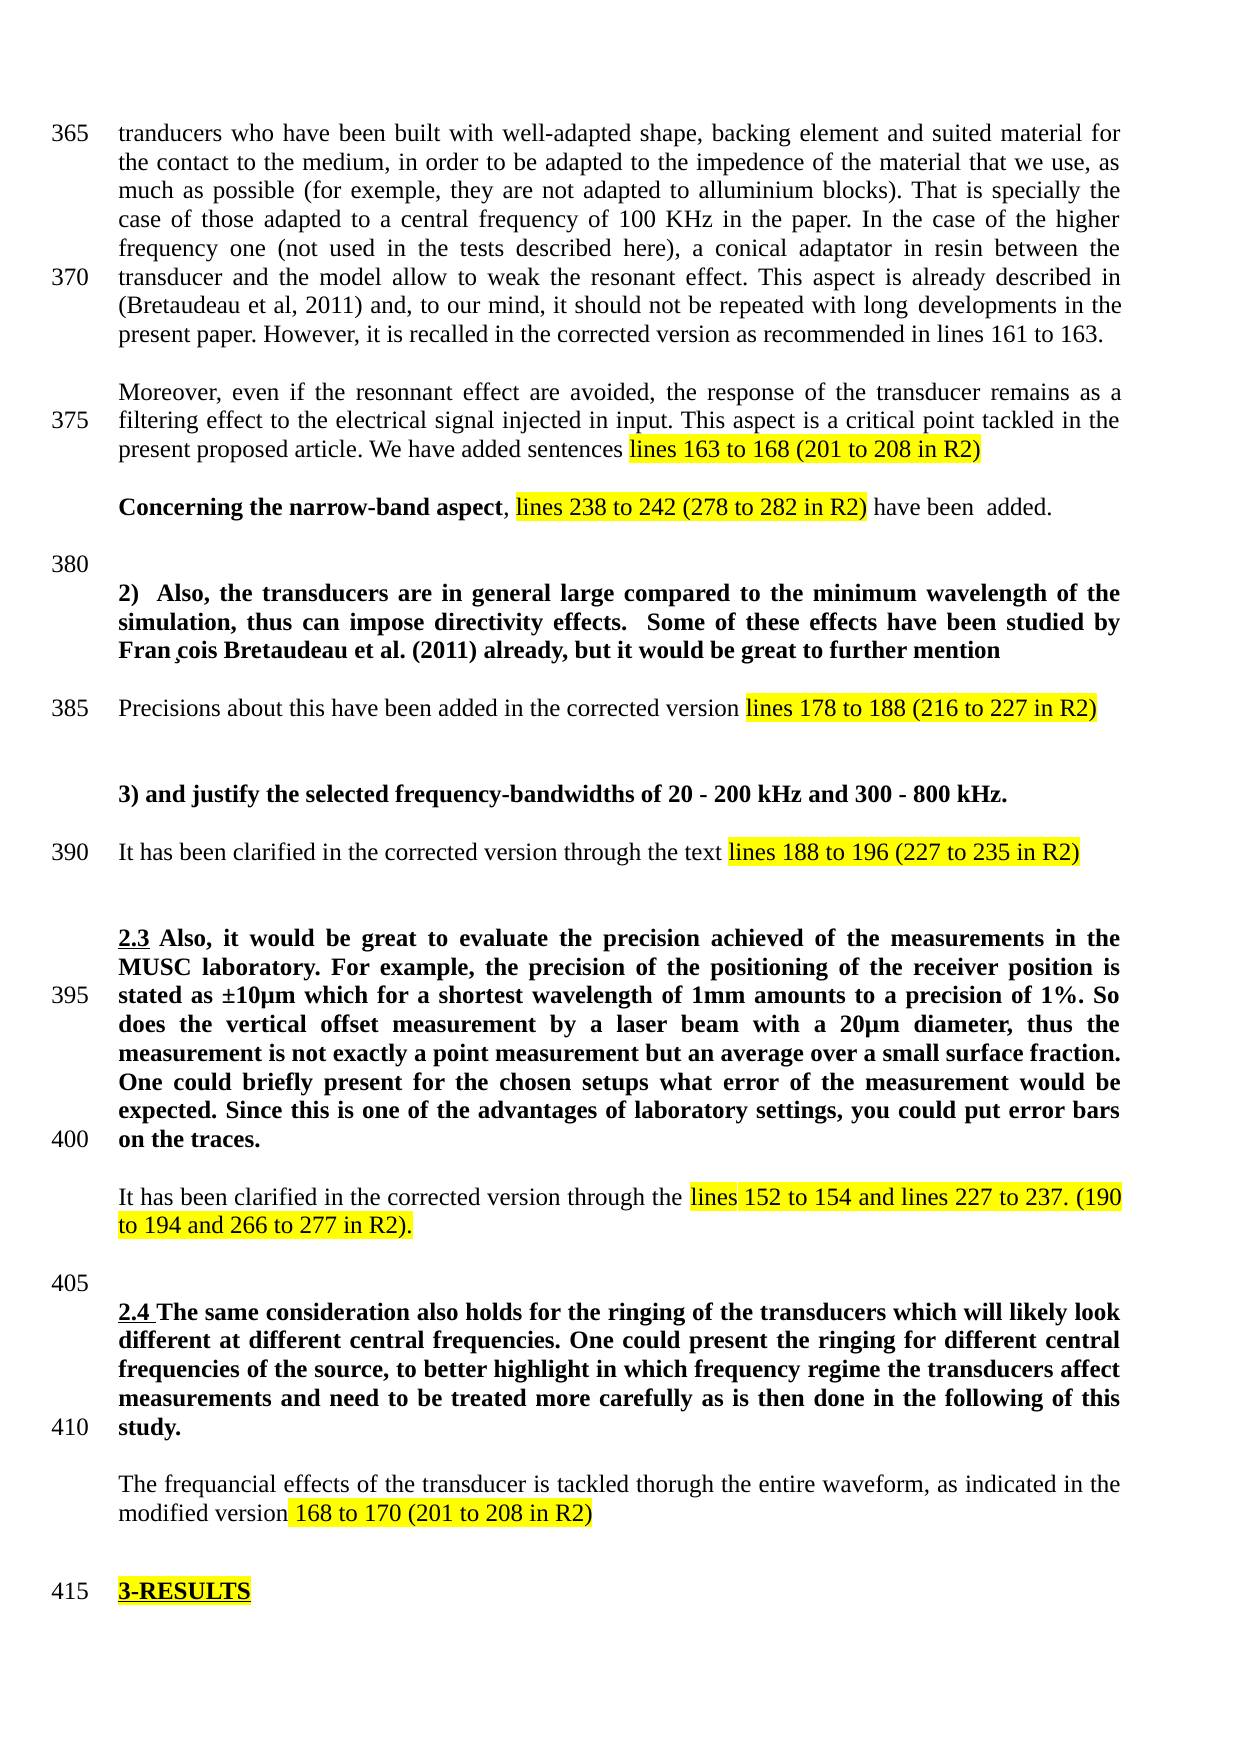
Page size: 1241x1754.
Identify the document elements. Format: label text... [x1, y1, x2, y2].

text The frequancial effects of the transducer is tackled thorugh the entire waveform, as indicated in the modified version 168 to 170 (201 to 208 in R2) [118, 1469, 1122, 1527]
text Precisions about this have been added in the corrected version lines 178 to 188 (216 to 227 in R2) [118, 693, 1122, 722]
text 3-RESULTS [118, 1576, 1122, 1605]
text It has been clarified in the corrected version through the lines 152 to 154 and lines 227 to 237. (190 to 194 and 266 to 277 in R2). [118, 1182, 1122, 1239]
text 2) Also, the transducers are in general large compared to the minimum wavelength of the simulation, thus can impose directivity effects. Some of these effects have been studied by Fran ̧cois Bretaudeau et al. (2011) already, but it would be great to further mention [118, 578, 1122, 664]
text 2.4 The same consideration also holds for the ringing of the transducers which will likely look different at different central frequencies. One could present the ringing for different central frequencies of the source, to better highlight in which frequency regime the transducers affect measurements and need to be treated more carefully as is then done in the following of this study. [118, 1297, 1122, 1441]
text 2.3 Also, it would be great to evaluate the precision achieved of the measurements in the MUSC laboratory. For example, the precision of the positioning of the receiver position is stated as ±10μm which for a shortest wavelength of 1mm amounts to a precision of 1%. So does the vertical offset measurement by a laser beam with a 20μm diameter, thus the measurement is not exactly a point measurement but an average over a small surface fraction. One could briefly present for the chosen setups what error of the measurement would be expected. Since this is one of the advantages of laboratory settings, you could put error bars on the traces. [118, 923, 1122, 1153]
text It has been clarified in the corrected version through the text lines 188 to 196 (227 to 235 in R2) [118, 837, 1122, 866]
text Moreover, even if the resonnant effect are avoided, the response of the transducer remains as a filtering effect to the electrical signal injected in input. This aspect is a critical point tackled in the present proposed article. We have added sentences lines 163 to 168 (201 to 208 in R2) [118, 377, 1122, 463]
text Concerning the narrow-band aspect, lines 238 to 242 (278 to 282 in R2) have been added. [118, 492, 1122, 521]
text tranducers who have been built with well-adapted shape, backing element and suited material for the contact to the medium, in order to be adapted to the impedence of the material that we use, as much as possible (for exemple, they are not adapted to alluminium blocks). That is specially the case of those adapted to a central frequency of 100 KHz in the paper. In the case of the higher frequency one (not used in the tests described here), a conical adaptator in resin between the transducer and the model allow to weak the resonant effect. This aspect is already described in (Bretaudeau et al, 2011) and, to our mind, it should not be repeated with long developments in the present paper. However, it is recalled in the corrected version as recommended in lines 161 to 163. [118, 118, 1122, 348]
text 3) and justify the selected frequency-bandwidths of 20 - 200 kHz and 300 - 800 kHz. [118, 779, 1122, 808]
